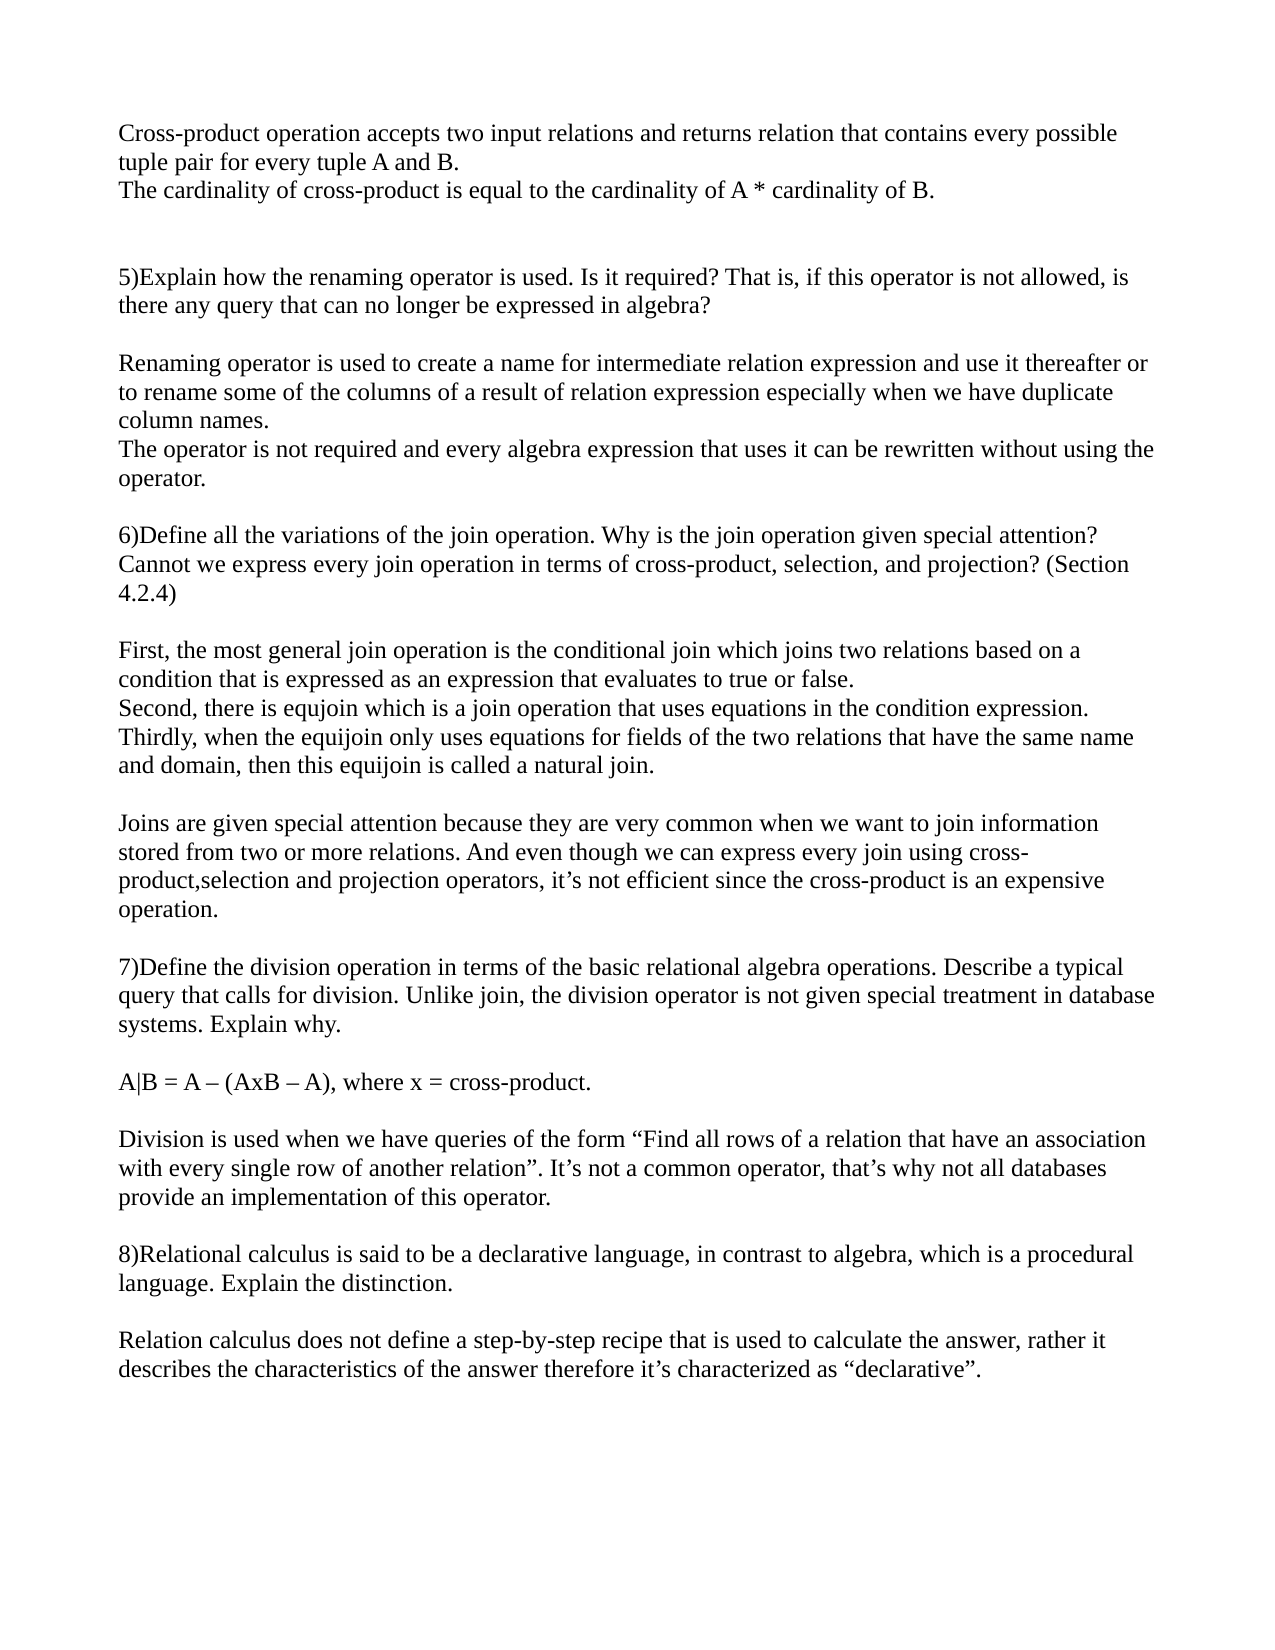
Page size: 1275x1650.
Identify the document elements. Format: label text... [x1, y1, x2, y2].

text Relation calculus does not define a step-by-step recipe that is used to calculate the answer, rather it describes the characteristics of the answer therefore it’s characterized as “declarative”. [118, 1326, 1157, 1383]
text 6)Define all the variations of the join operation. Why is the join operation given special attention? Cannot we express every join operation in terms of cross-product, selection, and projection? (Section 4.2.4) [118, 521, 1157, 607]
text Joins are given special attention because they are very common when we want to join information stored from two or more relations. And even though we can express every join using cross-product,selection and projection operators, it’s not efficient since the cross-product is an expensive operation. [118, 808, 1157, 923]
text 5)Explain how the renaming operator is used. Is it required? That is, if this operator is not allowed, is there any query that can no longer be expressed in algebra? [118, 262, 1157, 319]
text 7)Define the division operation in terms of the basic relational algebra operations. Describe a typical query that calls for division. Unlike join, the division operator is not given special treatment in database systems. Explain why. [118, 952, 1157, 1038]
text The cardinality of cross-product is equal to the cardinality of A * cardinality of B. [118, 176, 1157, 204]
text Renaming operator is used to create a name for intermediate relation expression and use it thereafter or to rename some of the columns of a result of relation expression especially when we have duplicate column names. [118, 348, 1157, 434]
text Thirdly, when the equijoin only uses equations for fields of the two relations that have the same name and domain, then this equijoin is called a natural join. [118, 722, 1157, 779]
text The operator is not required and every algebra expression that uses it can be rewritten without using the operator. [118, 434, 1157, 492]
text First, the most general join operation is the conditional join which joins two relations based on a condition that is expressed as an expression that evaluates to true or false. [118, 636, 1157, 693]
text Second, there is equjoin which is a join operation that uses equations in the condition expression. [118, 693, 1157, 722]
text Division is used when we have queries of the form “Find all rows of a relation that have an association with every single row of another relation”. It’s not a common operator, that’s why not all databases provide an implementation of this operator. [118, 1124, 1157, 1211]
text A|B = A – (AxB – A), where x = cross-product. [118, 1067, 1157, 1096]
text 8)Relational calculus is said to be a declarative language, in contrast to algebra, which is a procedural language. Explain the distinction. [118, 1239, 1157, 1297]
text Cross-product operation accepts two input relations and returns relation that contains every possible tuple pair for every tuple A and B. [118, 118, 1157, 176]
